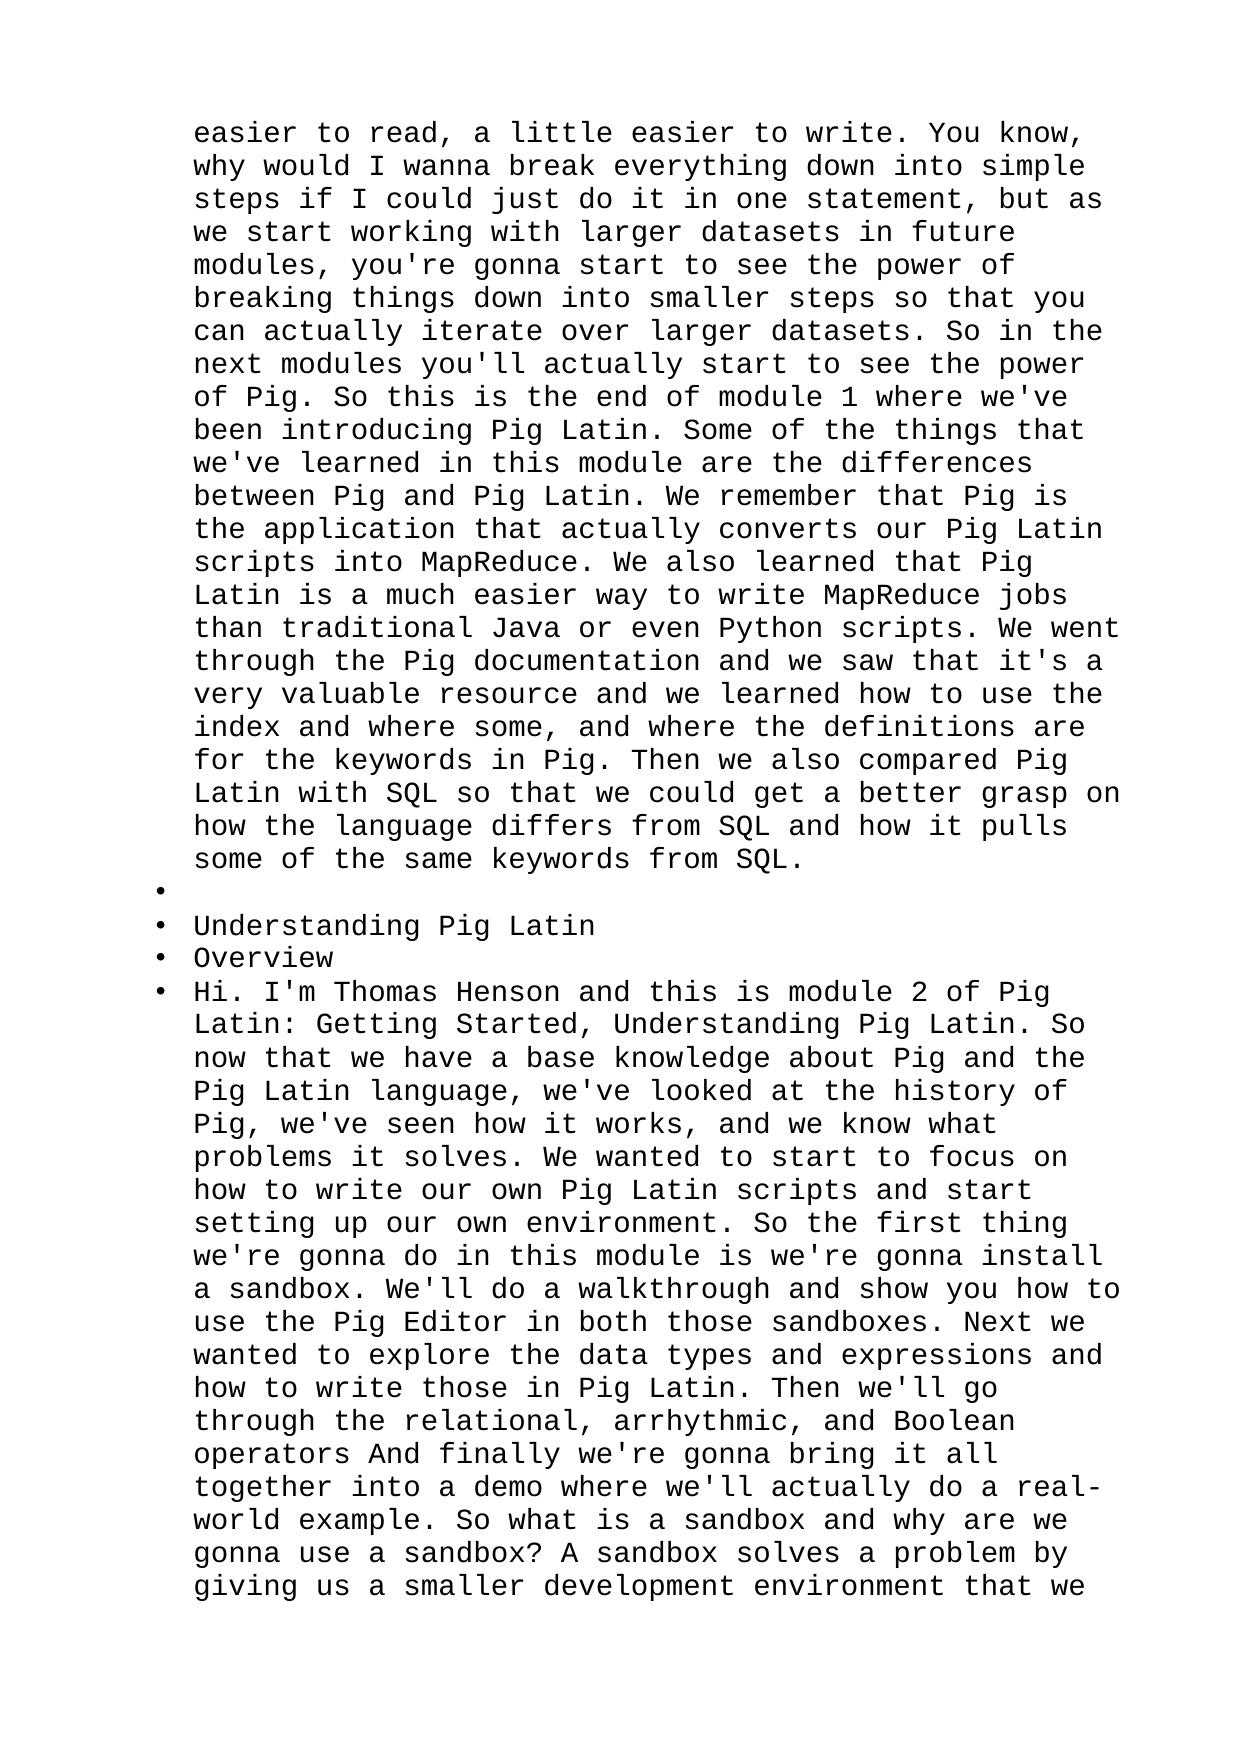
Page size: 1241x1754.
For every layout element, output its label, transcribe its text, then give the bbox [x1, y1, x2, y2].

list Overview [156, 944, 1122, 977]
list Understanding Pig Latin [156, 911, 1122, 944]
list easier to read, a little easier to write. You know, why would I wanna break everything down into simple steps if I could just do it in one statement, but as we start working with larger datasets in future modules, you're gonna start to see the power of breaking things down into smaller steps so that you can actually iterate over larger datasets. So in the next modules you'll actually start to see the power of Pig. So this is the end of module 1 where we've been introducing Pig Latin. Some of the things that we've learned in this module are the differences between Pig and Pig Latin. We remember that Pig is the application that actually converts our Pig Latin scripts into MapReduce. We also learned that Pig Latin is a much easier way to write MapReduce jobs than traditional Java or even Python scripts. We went through the Pig documentation and we saw that it's a very valuable resource and we learned how to use the index and where some, and where the definitions are for the keywords in Pig. Then we also compared Pig Latin with SQL so that we could get a better grasp on how the language differs from SQL and how it pulls some of the same keywords from SQL. [156, 118, 1122, 878]
list Hi. I'm Thomas Henson and this is module 2 of Pig Latin: Getting Started, Understanding Pig Latin. So now that we have a base knowledge about Pig and the Pig Latin language, we've looked at the history of Pig, we've seen how it works, and we know what problems it solves. We wanted to start to focus on how to write our own Pig Latin scripts and start setting up our own environment. So the first thing we're gonna do in this module is we're gonna install a sandbox. We'll do a walkthrough and show you how to use the Pig Editor in both those sandboxes. Next we wanted to explore the data types and expressions and how to write those in Pig Latin. Then we'll go through the relational, arrhythmic, and Boolean operators And finally we're gonna bring it all together into a demo where we'll actually do a real-world example. So what is a sandbox and why are we gonna use a sandbox? A sandbox solves a problem by giving us a smaller development environment that we [156, 977, 1122, 1604]
